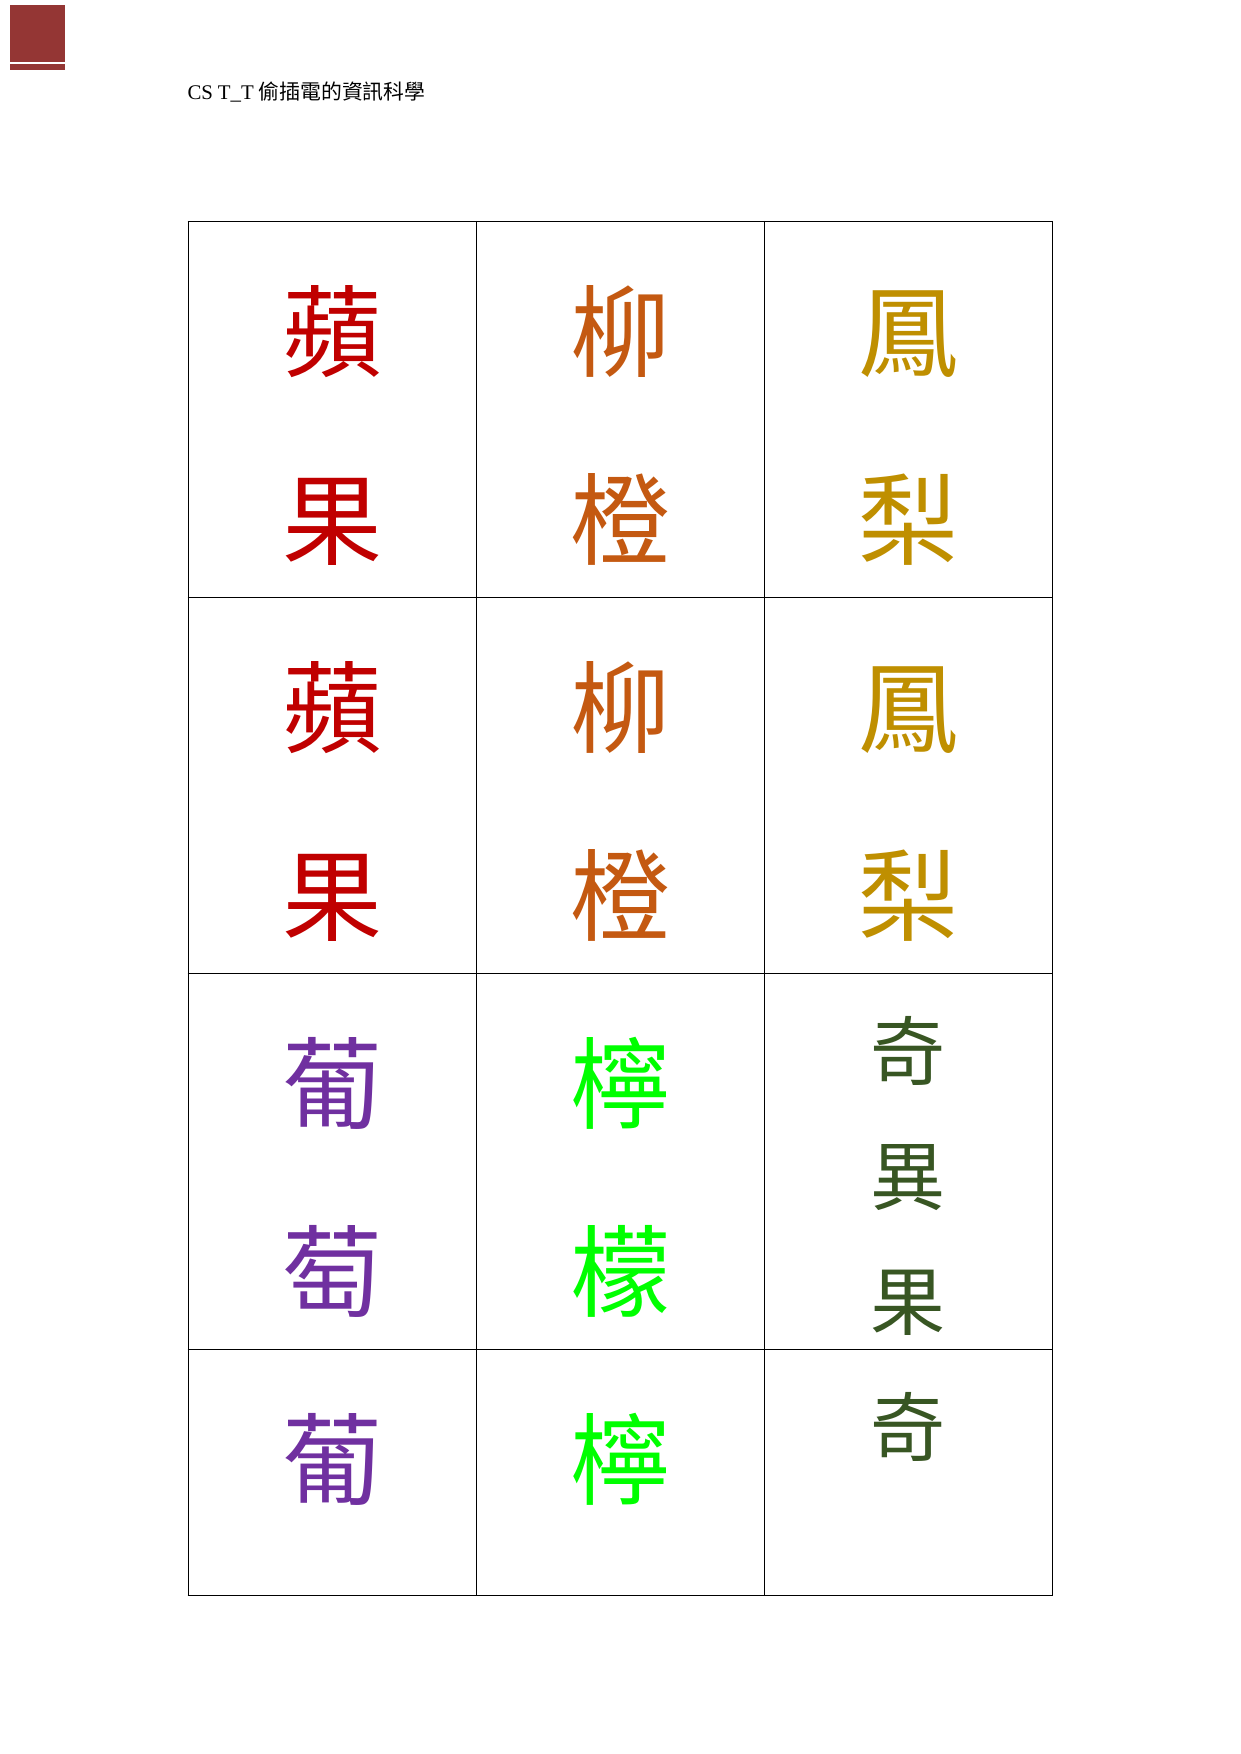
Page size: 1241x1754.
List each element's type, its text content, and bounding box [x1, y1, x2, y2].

table_cell 蘋 果 [189, 598, 476, 973]
table_cell 奇 [765, 1350, 1052, 1595]
table_cell 檸 [477, 1350, 764, 1595]
table_cell 奇 異 果 [765, 974, 1052, 1349]
table_header 鳳 梨 [765, 222, 1052, 597]
table_cell 鳳 梨 [765, 598, 1052, 973]
table_cell 葡 萄 [189, 974, 476, 1349]
table_header 蘋 果 [189, 222, 476, 597]
table_cell 葡 [189, 1350, 476, 1595]
table_cell 檸 檬 [477, 974, 764, 1349]
table_cell 柳 橙 [477, 598, 764, 973]
table_header 柳 橙 [477, 222, 764, 597]
